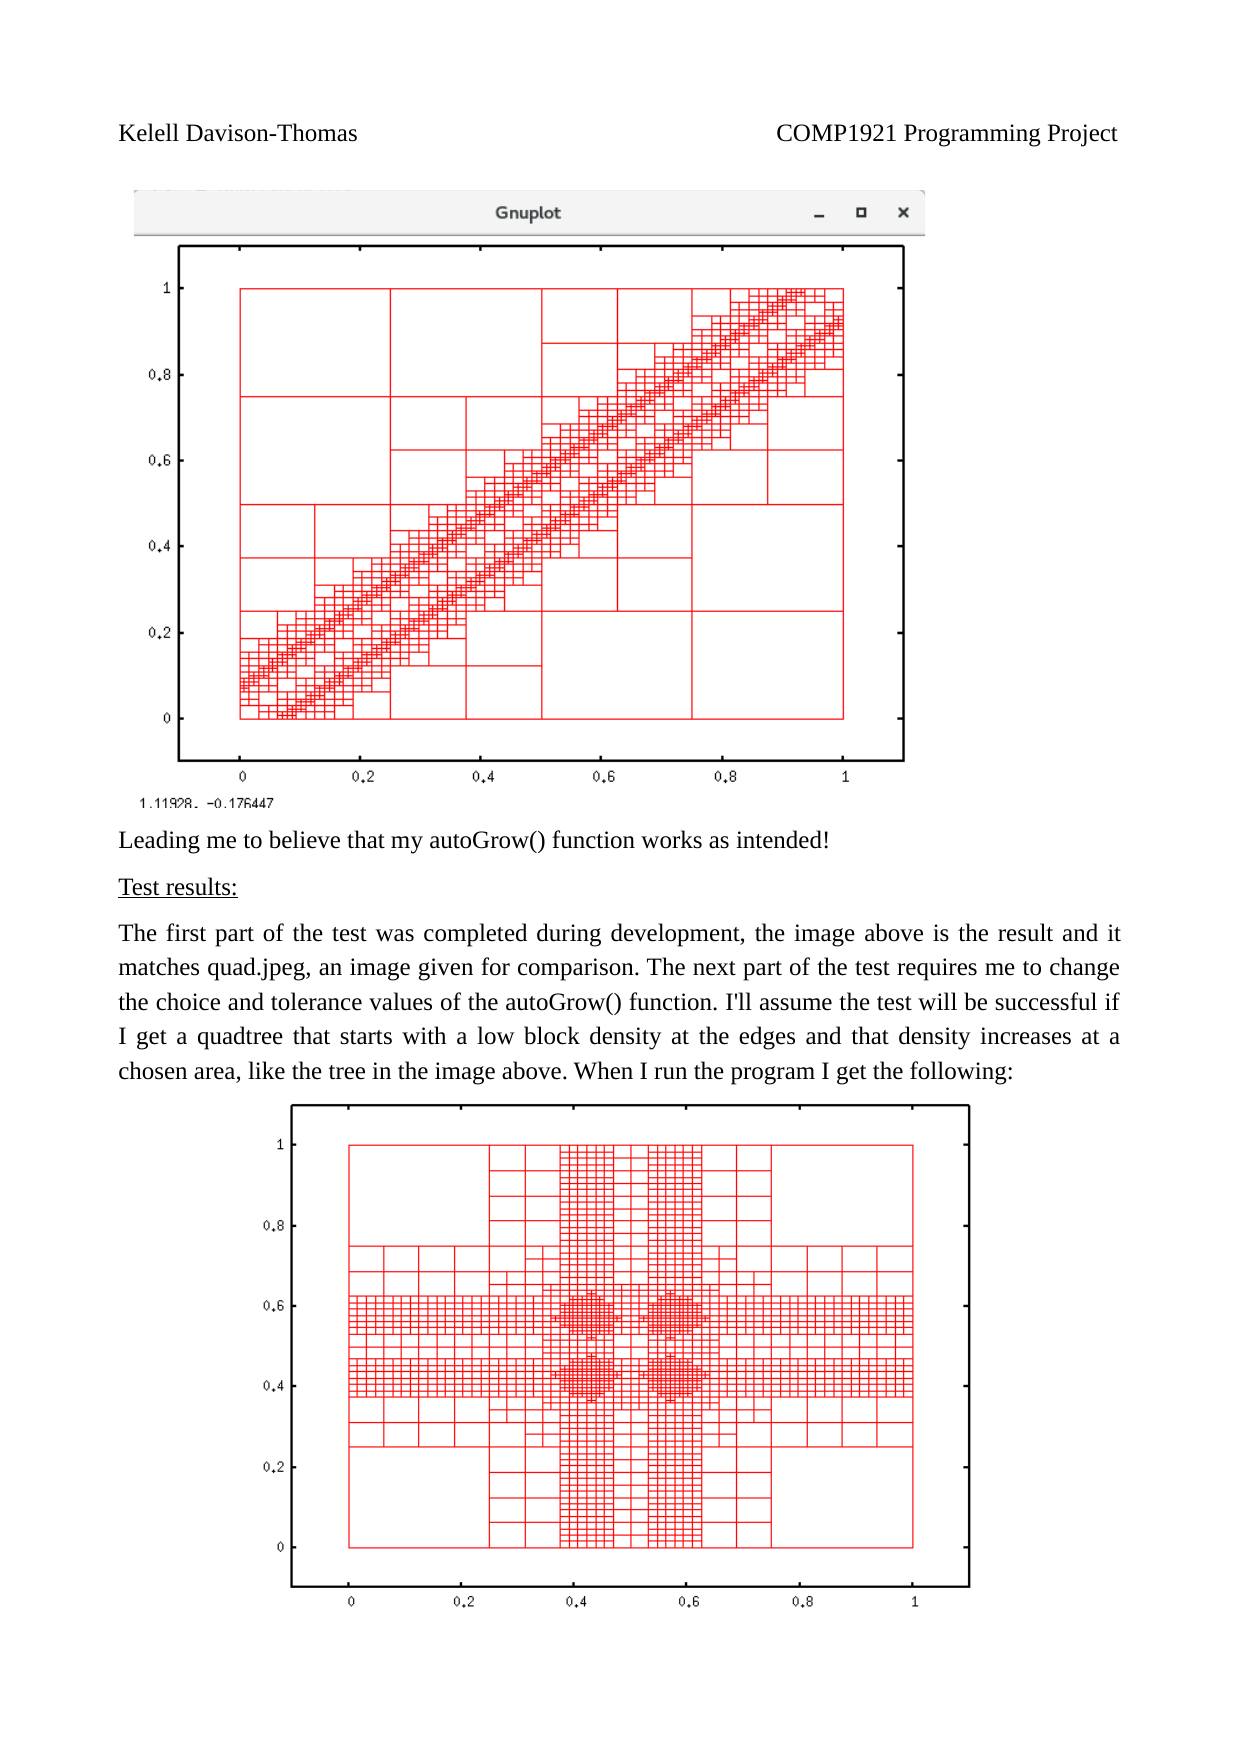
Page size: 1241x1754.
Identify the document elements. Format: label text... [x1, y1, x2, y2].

text Test results: [118, 872, 1122, 900]
text The first part of the test was completed during development, the image above is the result and it matches quad.jpeg, an image given for comparison. The next part of the test requires me to change the choice and tolerance values of the autoGrow() function. I'll assume the test will be successful if I get a quadtree that starts with a low block density at the edges and that density increases at a chosen area, like the tree in the image above. When I run the program I get the following: [118, 918, 1122, 1085]
picture [258, 1096, 982, 1617]
picture [133, 190, 926, 808]
text Leading me to believe that my autoGrow() function works as intended! [118, 825, 1122, 854]
